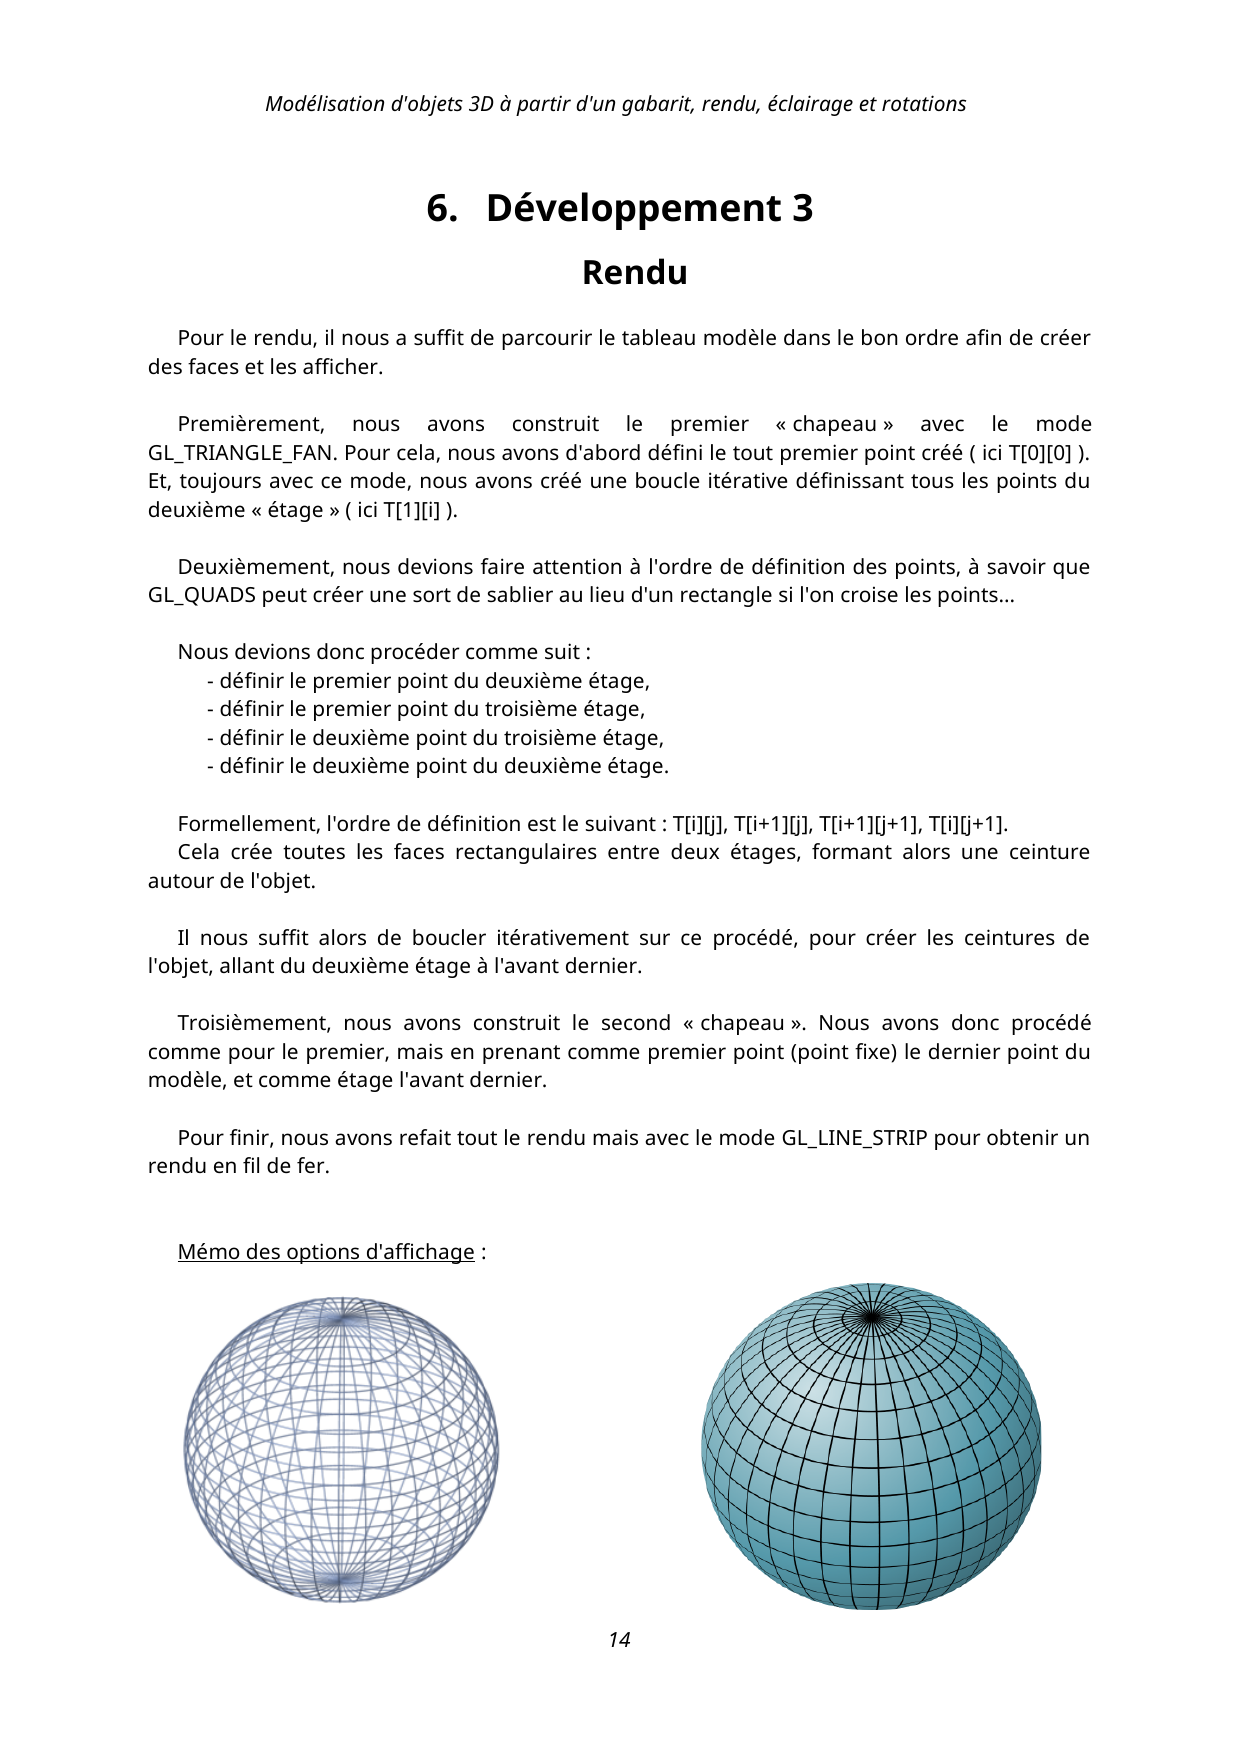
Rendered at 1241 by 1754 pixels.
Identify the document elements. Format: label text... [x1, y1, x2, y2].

text Premièrement, nous avons construit le premier « chapeau » avec le mode GL_TRIANGLE_FAN. Pour cela, nous avons d'abord défini le tout premier point créé ( ici T[0][0] ). Et, toujours avec ce mode, nous avons créé une boucle itérative définissant tous les points du deuxième « étage » ( ici T[1][i] ). [148, 409, 1092, 523]
text - définir le deuxième point du deuxième étage. [148, 751, 1092, 780]
text Mémo des options d'affichage : [148, 1237, 1092, 1265]
picture [168, 1281, 516, 1620]
text Formellement, l'ordre de définition est le suivant : T[i][j], T[i+1][j], T[i+1][j+1], T[i][j+1]. [148, 808, 1092, 837]
text Pour le rendu, il nous a suffit de parcourir le tableau modèle dans le bon ordre afin de créer des faces et les afficher. [148, 323, 1092, 380]
text Deuxièmement, nous devions faire attention à l'ordre de définition des points, à savoir que GL_QUADS peut créer une sort de sablier au lieu d'un rectangle si l'on croise les points... [148, 552, 1092, 609]
text Nous devions donc procéder comme suit : [148, 637, 1092, 666]
text - définir le premier point du deuxième étage, [148, 666, 1092, 694]
text - définir le premier point du troisième étage, [148, 694, 1092, 723]
text Il nous suffit alors de boucler itérativement sur ce procédé, pour créer les ceintures de l'objet, allant du deuxième étage à l'avant dernier. [148, 923, 1092, 980]
subtitle Développement 3 [148, 181, 1092, 232]
text Pour finir, nous avons refait tout le rendu mais avec le mode GL_LINE_STRIP pour obtenir un rendu en fil de fer. [148, 1122, 1092, 1179]
text Troisièmement, nous avons construit le second « chapeau ». Nous avons donc procédé comme pour le premier, mais en prenant comme premier point (point fixe) le dernier point du modèle, et comme étage l'avant dernier. [148, 1008, 1092, 1094]
text Rendu [148, 249, 1092, 295]
text Cela crée toutes les faces rectangulaires entre deux étages, formant alors une ceinture autour de l'objet. [148, 837, 1092, 894]
text - définir le deuxième point du troisième étage, [148, 723, 1092, 751]
picture [701, 1283, 1042, 1610]
